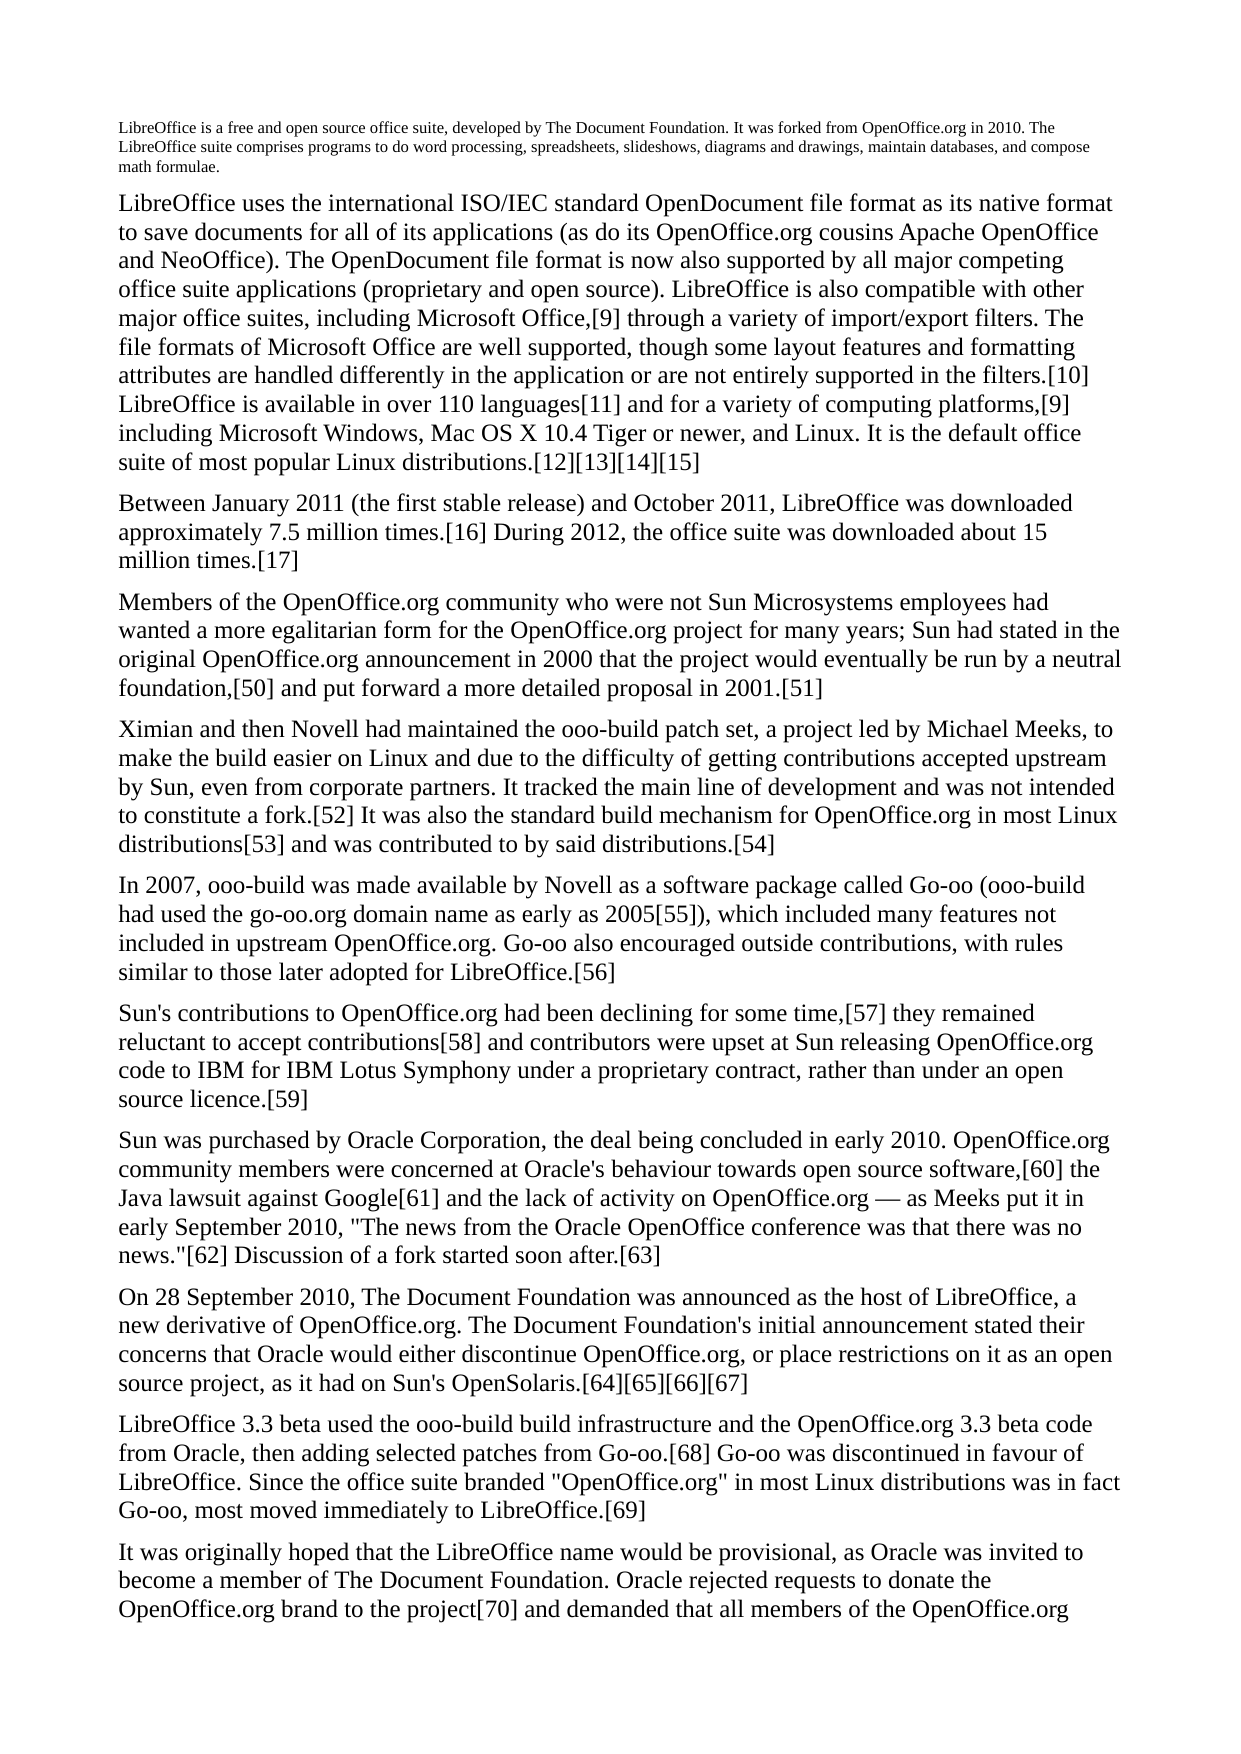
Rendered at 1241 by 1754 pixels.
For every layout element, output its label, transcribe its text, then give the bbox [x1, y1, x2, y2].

text LibreOffice is a free and open source office suite, developed by The Document Foundation. It was forked from OpenOffice.org in 2010. The LibreOffice suite comprises programs to do word processing, spreadsheets, slideshows, diagrams and drawings, maintain databases, and compose math formulae. [118, 118, 1122, 176]
text Ximian and then Novell had maintained the ooo-build patch set, a project led by Michael Meeks, to make the build easier on Linux and due to the difficulty of getting contributions accepted upstream by Sun, even from corporate partners. It tracked the main line of development and was not intended to constitute a fork.[52] It was also the standard build mechanism for OpenOffice.org in most Linux distributions[53] and was contributed to by said distributions.[54] [118, 714, 1122, 858]
text LibreOffice 3.3 beta used the ooo-build build infrastructure and the OpenOffice.org 3.3 beta code from Oracle, then adding selected patches from Go-oo.[68] Go-oo was discontinued in favour of LibreOffice. Since the office suite branded "OpenOffice.org" in most Linux distributions was in fact Go-oo, most moved immediately to LibreOffice.[69] [118, 1409, 1122, 1524]
text It was originally hoped that the LibreOffice name would be provisional, as Oracle was invited to become a member of The Document Foundation. Oracle rejected requests to donate the OpenOffice.org brand to the project[70] and demanded that all members of the OpenOffice.org [118, 1537, 1122, 1623]
text Between January 2011 (the first stable release) and October 2011, LibreOffice was downloaded approximately 7.5 million times.[16] During 2012, the office suite was downloaded about 15 million times.[17] [118, 488, 1122, 574]
text On 28 September 2010, The Document Foundation was announced as the host of LibreOffice, a new derivative of OpenOffice.org. The Document Foundation's initial announcement stated their concerns that Oracle would either discontinue OpenOffice.org, or place restrictions on it as an open source project, as it had on Sun's OpenSolaris.[64][65][66][67] [118, 1282, 1122, 1397]
text LibreOffice uses the international ISO/IEC standard OpenDocument file format as its native format to save documents for all of its applications (as do its OpenOffice.org cousins Apache OpenOffice and NeoOffice). The OpenDocument file format is now also supported by all major competing office suite applications (proprietary and open source). LibreOffice is also compatible with other major office suites, including Microsoft Office,[9] through a variety of import/export filters. The file formats of Microsoft Office are well supported, though some layout features and formatting attributes are handled differently in the application or are not entirely supported in the filters.[10] LibreOffice is available in over 110 languages[11] and for a variety of computing platforms,[9] including Microsoft Windows, Mac OS X 10.4 Tiger or newer, and Linux. It is the default office suite of most popular Linux distributions.[12][13][14][15] [118, 188, 1122, 476]
text Sun's contributions to OpenOffice.org had been declining for some time,[57] they remained reluctant to accept contributions[58] and contributors were upset at Sun releasing OpenOffice.org code to IBM for IBM Lotus Symphony under a proprietary contract, rather than under an open source licence.[59] [118, 998, 1122, 1113]
text Sun was purchased by Oracle Corporation, the deal being concluded in early 2010. OpenOffice.org community members were concerned at Oracle's behaviour towards open source software,[60] the Java lawsuit against Google[61] and the lack of activity on OpenOffice.org — as Meeks put it in early September 2010, "The news from the Oracle OpenOffice conference was that there was no news."[62] Discussion of a fork started soon after.[63] [118, 1126, 1122, 1269]
text Members of the OpenOffice.org community who were not Sun Microsystems employees had wanted a more egalitarian form for the OpenOffice.org project for many years; Sun had stated in the original OpenOffice.org announcement in 2000 that the project would eventually be run by a neutral foundation,[50] and put forward a more detailed proposal in 2001.[51] [118, 587, 1122, 702]
text In 2007, ooo-build was made available by Novell as a software package called Go-oo (ooo-build had used the go-oo.org domain name as early as 2005[55]), which included many features not included in upstream OpenOffice.org. Go-oo also encouraged outside contributions, with rules similar to those later adopted for LibreOffice.[56] [118, 871, 1122, 986]
